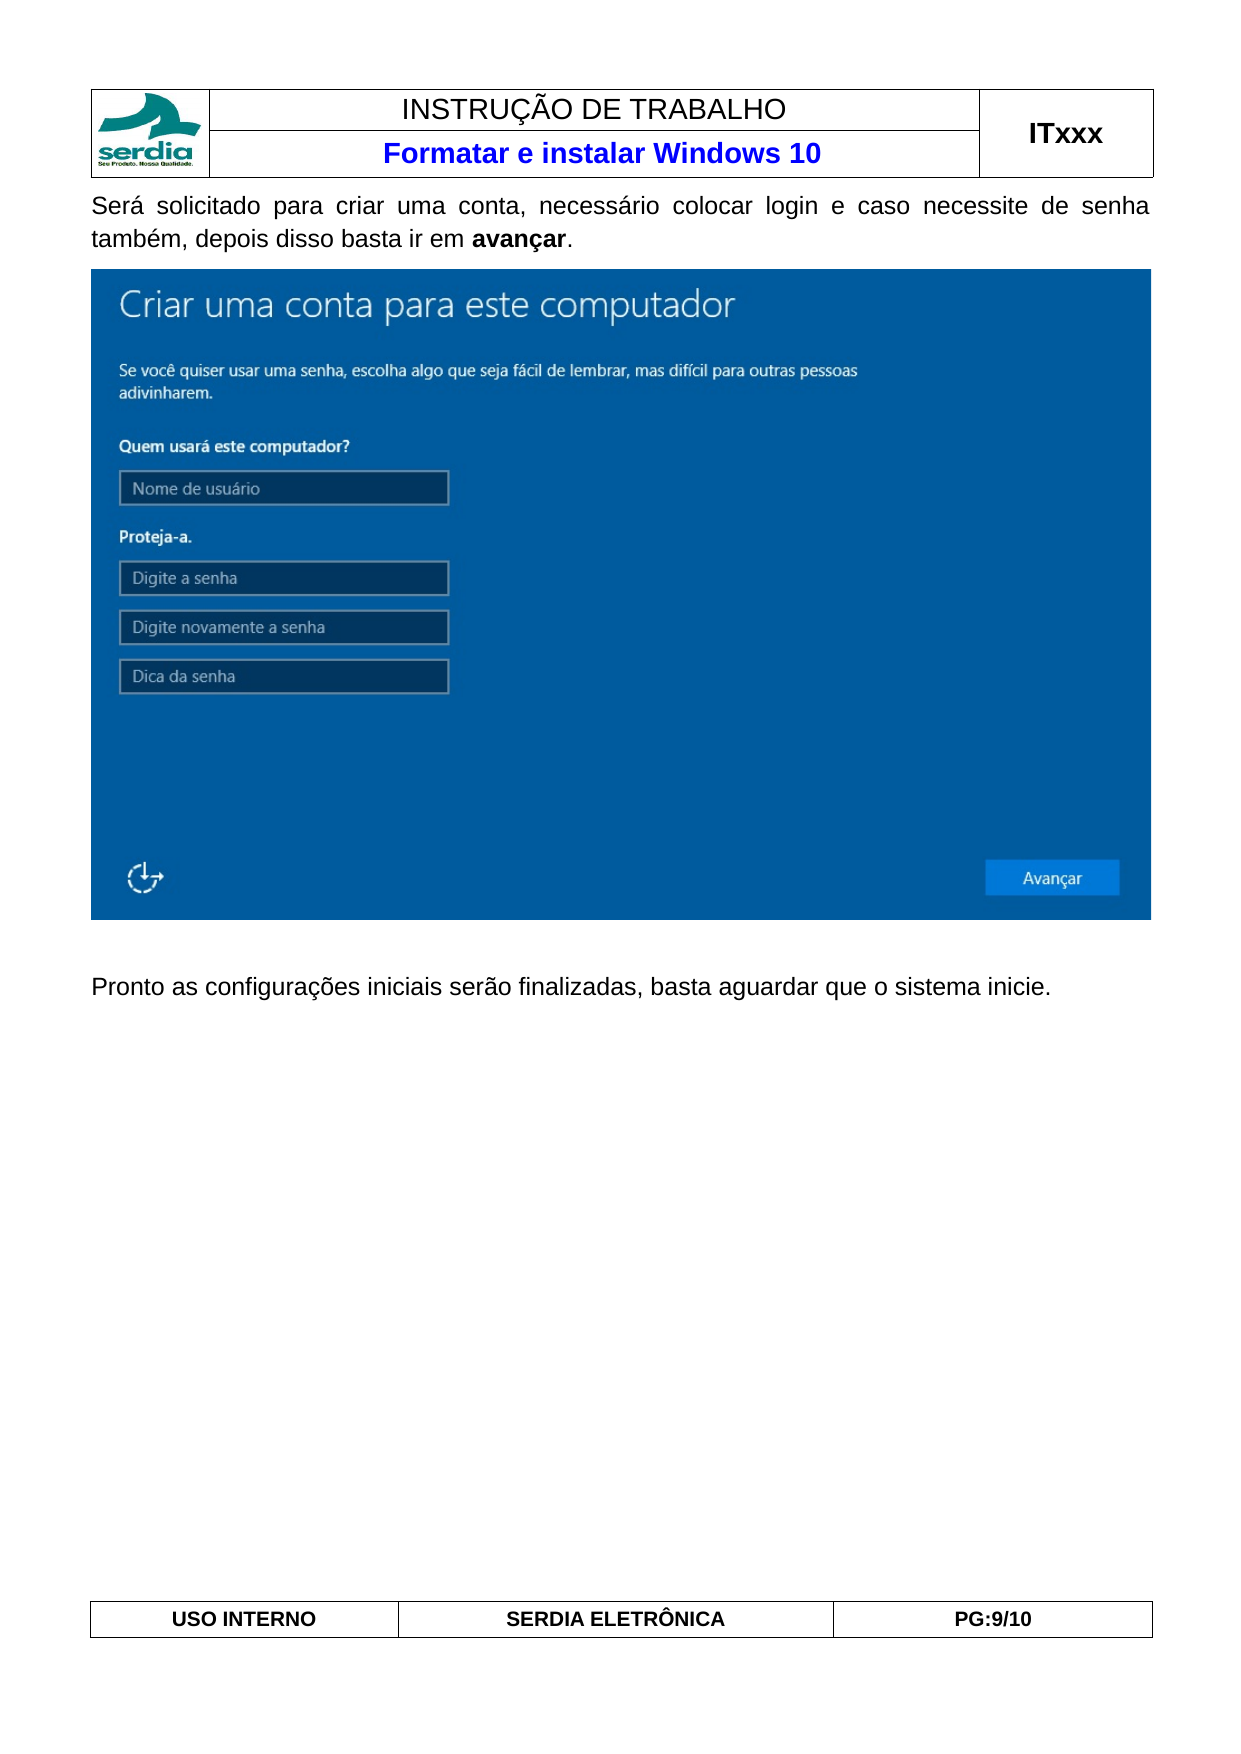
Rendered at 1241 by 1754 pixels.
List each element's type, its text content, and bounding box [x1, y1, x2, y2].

text Será solicitado para criar uma conta, necessário colocar login e caso necessite de senha também, depois disso basta ir em avançar. [91, 191, 1151, 253]
text Pronto as configurações iniciais serão finalizadas, basta aguardar que o sistema inicie. [91, 972, 1151, 1034]
picture [98, 93, 202, 167]
picture [91, 269, 1152, 920]
